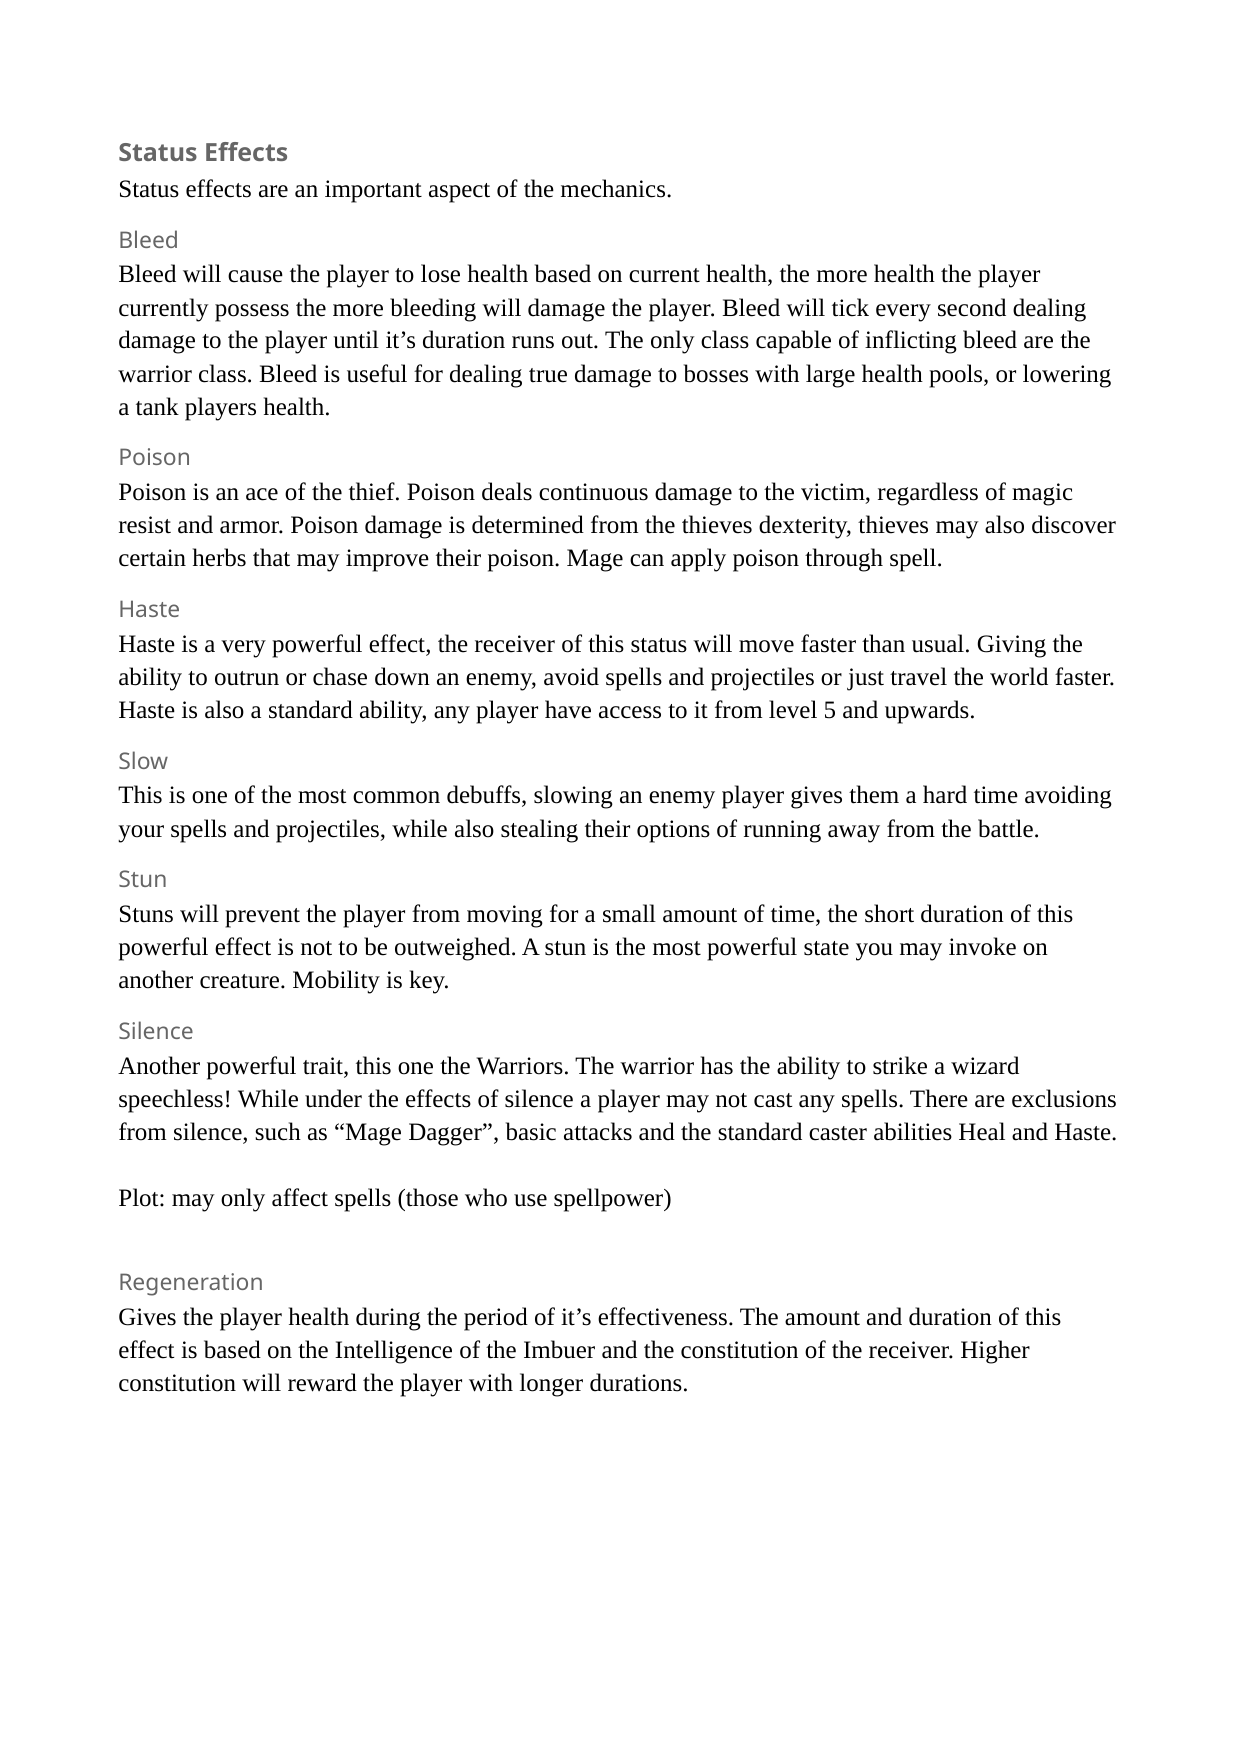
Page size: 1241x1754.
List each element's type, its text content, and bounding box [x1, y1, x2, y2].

text This is one of the most common debuffs, slowing an enemy player gives them a hard time avoiding your spells and projectiles, while also stealing their options of running away from the battle. [118, 781, 1122, 842]
text Status effects are an important aspect of the mechanics. [118, 174, 1122, 203]
text Bleed will cause the player to lose health based on current health, the more health the player currently possess the more bleeding will damage the player. Bleed will tick every second dealing damage to the player until it’s duration runs out. The only class capable of inflicting bleed are the warrior class. Bleed is useful for dealing true damage to bosses with large health pools, or lowering a tank players health. [118, 259, 1122, 420]
subtitle Slow [118, 745, 1122, 776]
text Another powerful trait, this one the Warriors. The warrior has the ability to strike a wizard speechless! While under the effects of silence a player may not cast any spells. There are exclusions from silence, such as “Mage Dagger”, basic attacks and the standard caster abilities Heal and Haste. [118, 1051, 1122, 1146]
text Poison is an ace of the thief. Poison deals continuous damage to the victim, regardless of magic resist and armor. Poison damage is determined from the thieves dexterity, thieves may also discover certain herbs that may improve their poison. Mage can apply poison through spell. [118, 477, 1122, 572]
subtitle Status Effects [118, 135, 1122, 169]
subtitle Haste [118, 593, 1122, 624]
text Stuns will prevent the player from moving for a small amount of time, the short duration of this powerful effect is not to be outweighed. A stun is the most powerful state you may invoke on another creature. Mobility is key. [118, 899, 1122, 994]
text Plot: may only affect spells (those who use spellpower) [118, 1183, 1122, 1212]
subtitle Regeneration [118, 1266, 1122, 1297]
text Haste is a very powerful effect, the receiver of this status will move faster than usual. Giving the ability to outrun or chase down an enemy, avoid spells and projectiles or just travel the world faster. Haste is also a standard ability, any player have access to it from level 5 and upwards. [118, 629, 1122, 724]
subtitle Poison [118, 441, 1122, 473]
subtitle Bleed [118, 224, 1122, 255]
subtitle Silence [118, 1015, 1122, 1046]
text Gives the player health during the period of it’s effectiveness. The amount and duration of this effect is based on the Intelligence of the Imbuer and the constitution of the receiver. Higher constitution will reward the player with longer durations. [118, 1302, 1122, 1396]
subtitle Stun [118, 863, 1122, 894]
